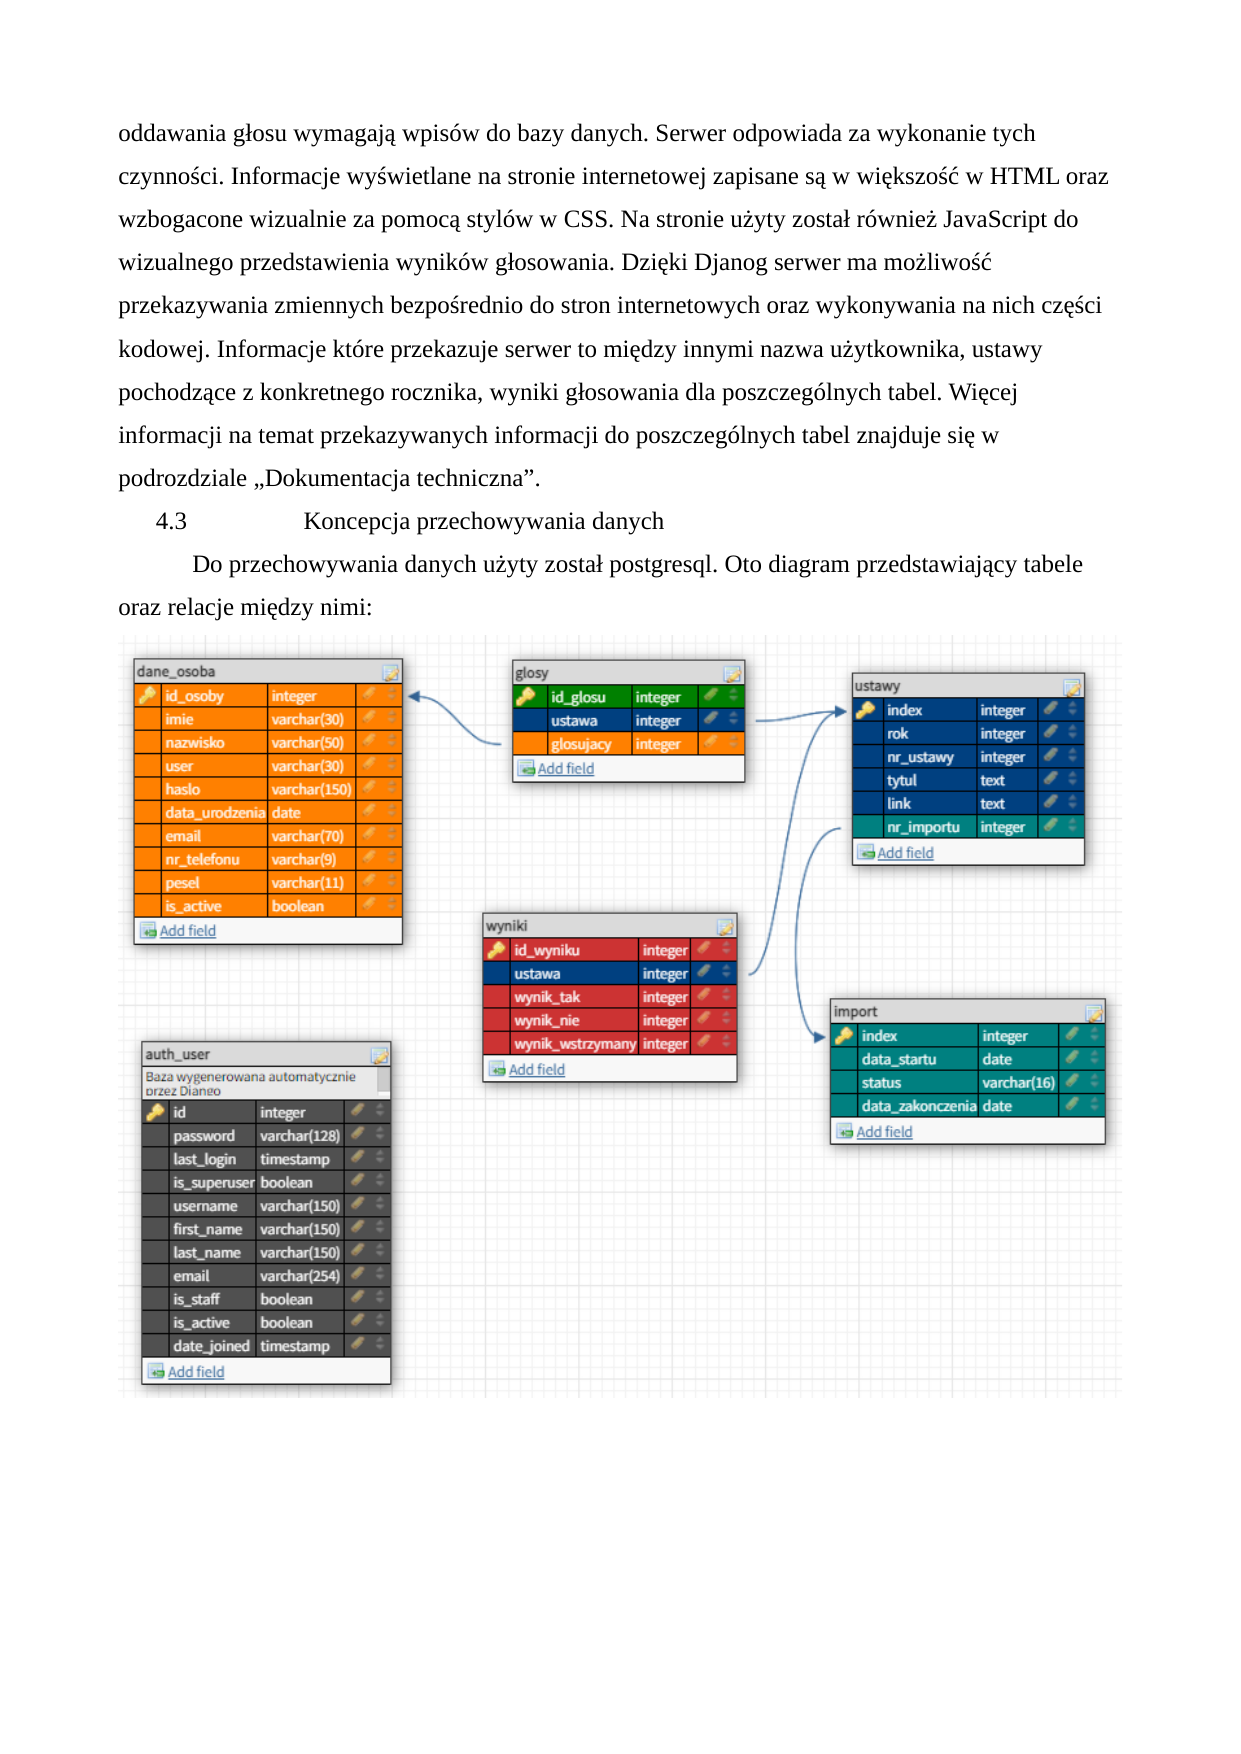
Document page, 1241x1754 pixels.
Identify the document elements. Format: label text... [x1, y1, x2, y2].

picture [118, 635, 1123, 1398]
text 4.3 Koncepcja przechowywania danych [156, 506, 1122, 535]
text Do przechowywania danych użyty został postgresql. Oto diagram przedstawiający tabele oraz relacje między nimi: [118, 549, 1122, 621]
text oddawania głosu wymagają wpisów do bazy danych. Serwer odpowiada za wykonanie tych czynności. Informacje wyświetlane na stronie internetowej zapisane są w większość w HTML oraz wzbogacone wizualnie za pomocą stylów w CSS. Na stronie użyty został również JavaScript do wizualnego przedstawienia wyników głosowania. Dzięki Djanog serwer ma możliwość przekazywania zmiennych bezpośrednio do stron internetowych oraz wykonywania na nich części kodowej. Informacje które przekazuje serwer to między innymi nazwa użytkownika, ustawy pochodzące z konkretnego rocznika, wyniki głosowania dla poszczególnych tabel. Więcej informacji na temat przekazywanych informacji do poszczególnych tabel znajduje się w podrozdziale „Dokumentacja techniczna”. [118, 118, 1122, 492]
